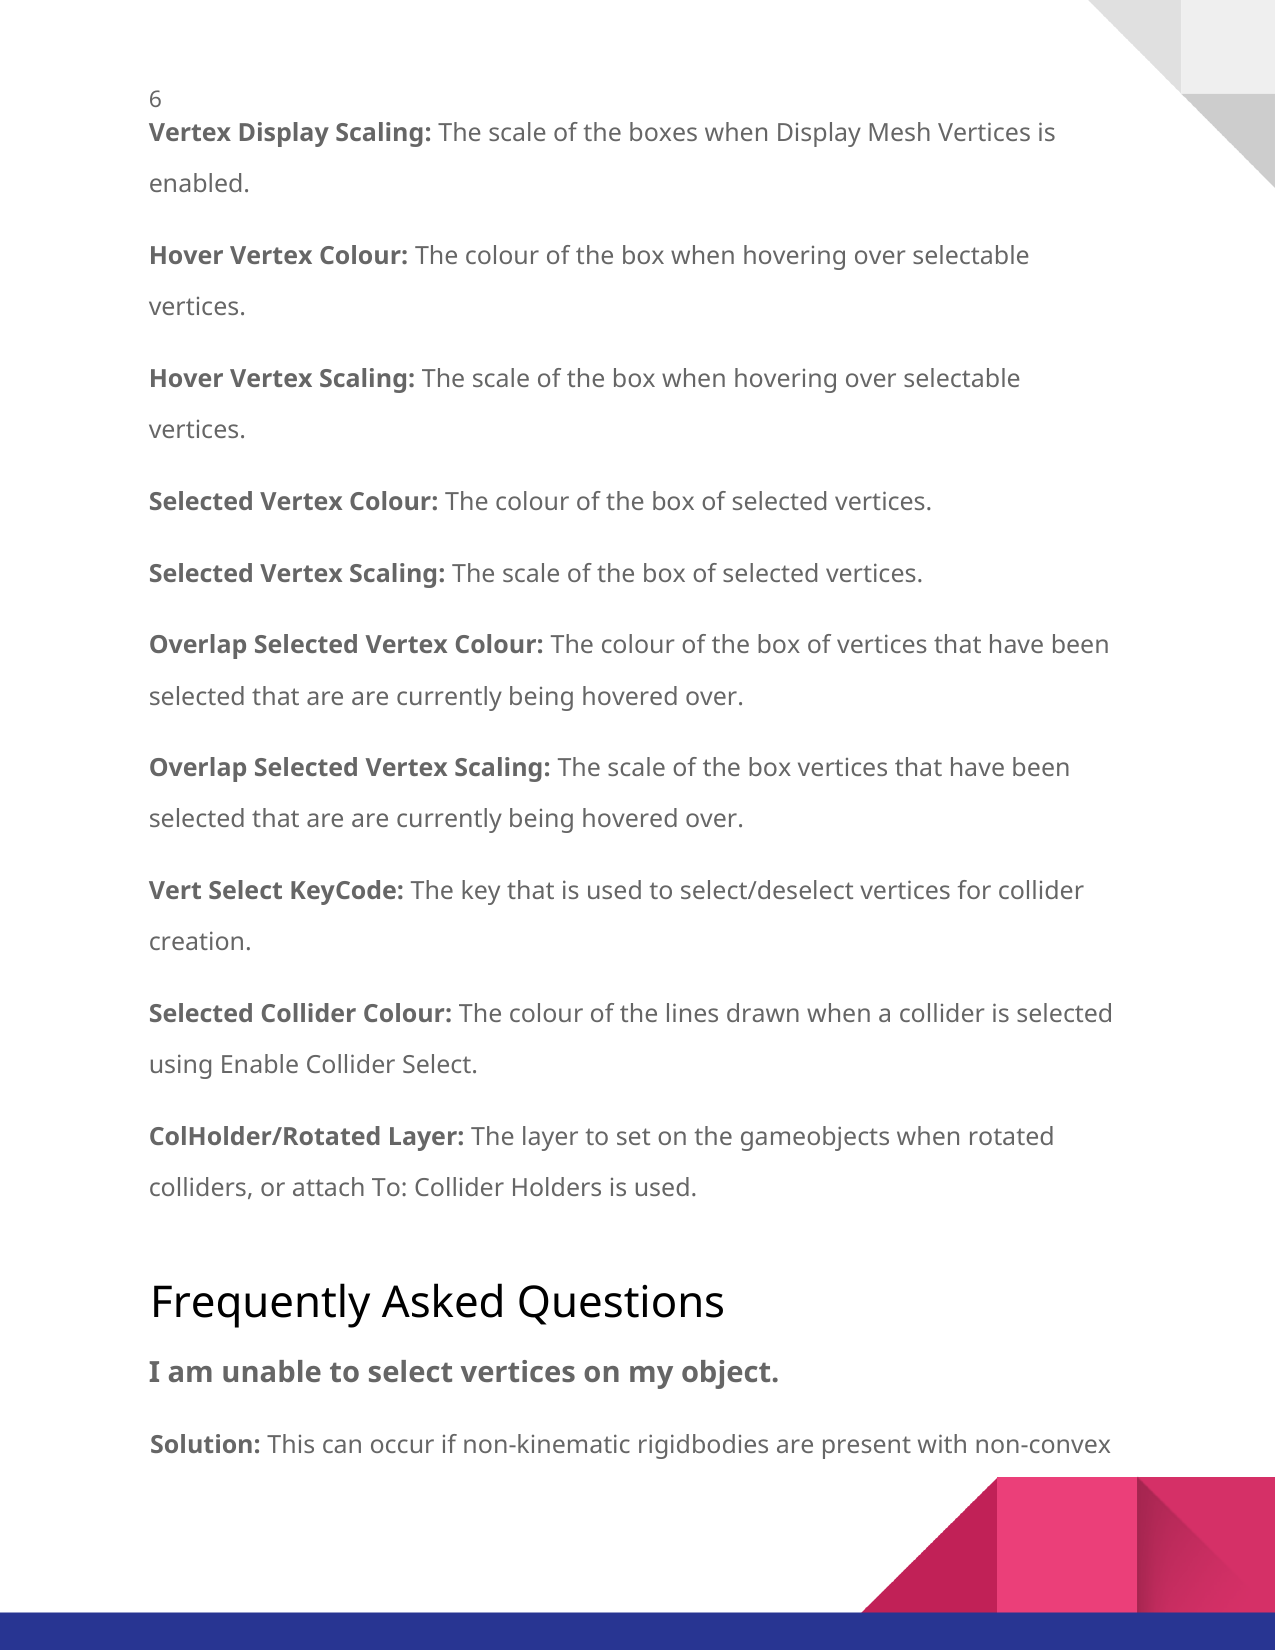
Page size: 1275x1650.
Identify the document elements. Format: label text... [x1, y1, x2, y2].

text Solution: This can occur if non-kinematic rigidbodies are present with non-convex [148, 1427, 1125, 1461]
text ColHolder/Rotated Layer: The layer to set on the gameobjects when rotated colliders, or attach To: Collider Holders is used. [148, 1119, 1125, 1204]
text I am unable to select vertices on my object. [148, 1351, 1125, 1391]
text Selected Vertex Scaling: The scale of the box of selected vertices. [148, 555, 1125, 589]
text Selected Collider Colour: The colour of the lines drawn when a collider is selected using Enable Collider Select. [148, 996, 1125, 1081]
picture [1087, 0, 1275, 188]
text Hover Vertex Scaling: The scale of the box when hovering over selectable vertices. [148, 360, 1125, 446]
text Vertex Display Scaling: The scale of the boxes when Display Mesh Vertices is enabled. [148, 114, 1125, 200]
text Vert Select KeyCode: The key that is used to select/deselect vertices for collider creation. [148, 873, 1125, 958]
text Overlap Selected Vertex Colour: The colour of the box of vertices that have been selected that are are currently being hovered over. [148, 627, 1125, 712]
text Selected Vertex Colour: The colour of the box of selected vertices. [148, 483, 1125, 517]
picture [0, 1475, 1275, 1650]
subtitle Frequently Asked Questions [150, 1271, 1125, 1330]
text Hover Vertex Colour: The colour of the box when hovering over selectable vertices. [148, 237, 1125, 323]
text Overlap Selected Vertex Scaling: The scale of the box vertices that have been selected that are are currently being hovered over. [148, 750, 1125, 835]
